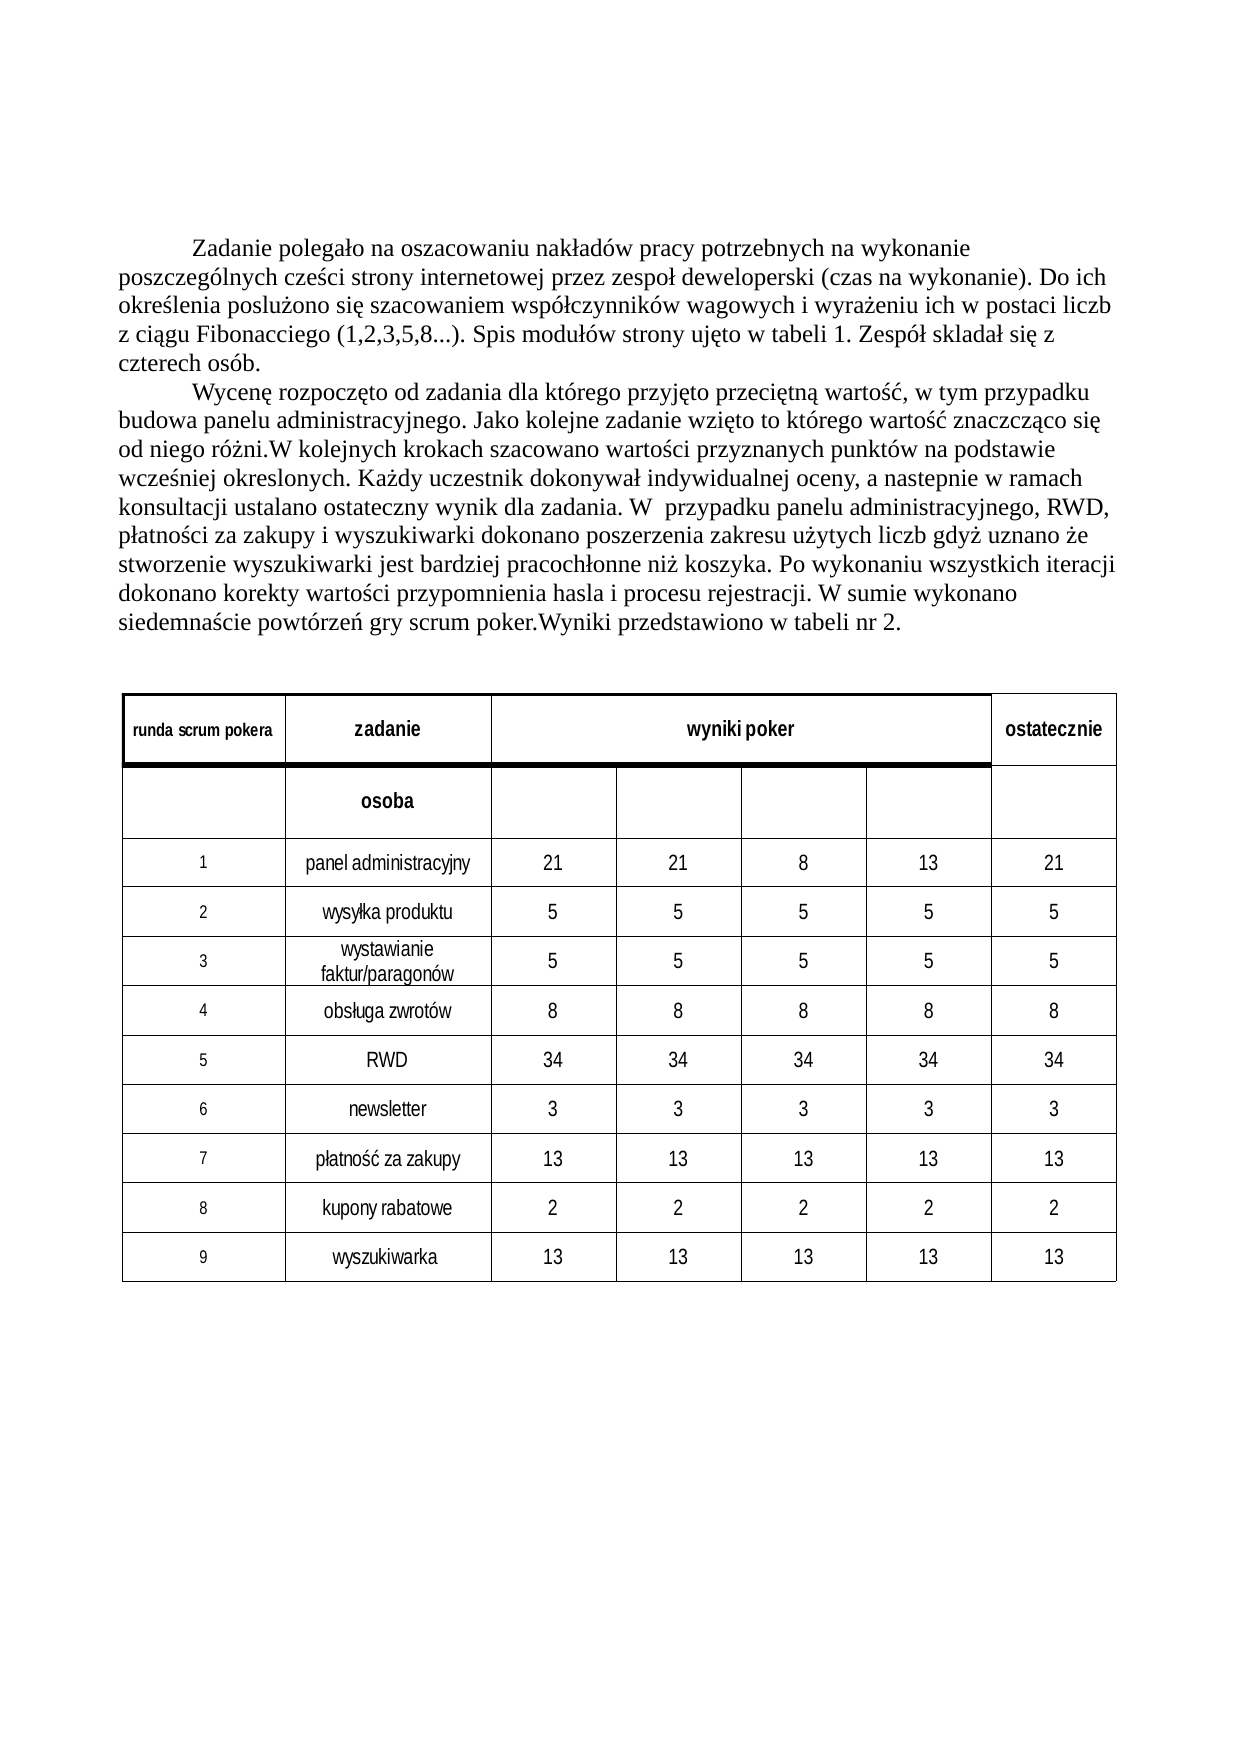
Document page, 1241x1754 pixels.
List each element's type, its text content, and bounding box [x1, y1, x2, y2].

text Zadanie polegało na oszacowaniu nakładów pracy potrzebnych na wykonanie poszczególnych cześci strony internetowej przez zespoł deweloperski (czas na wykonanie). Do ich określenia poslużono się szacowaniem współczynników wagowych i wyrażeniu ich w postaci liczb z ciągu Fibonacciego (1,2,3,5,8...). Spis modułów strony ujęto w tabeli 1. Zespół skladał się z czterech osób. [118, 233, 1122, 377]
text Wycenę rozpoczęto od zadania dla którego przyjęto przeciętną wartość, w tym przypadku budowa panelu administracyjnego. Jako kolejne zadanie wzięto to którego wartość znaczcząco się od niego różni.W kolejnych krokach szacowano wartości przyznanych punktów na podstawie wcześniej okreslonych. Każdy uczestnik dokonywał indywidualnej oceny, a nastepnie w ramach konsultacji ustalano ostateczny wynik dla zadania. W przypadku panelu administracyjnego, RWD, płatności za zakupy i wyszukiwarki dokonano poszerzenia zakresu użytych liczb gdyż uznano że stworzenie wyszukiwarki jest bardziej pracochłonne niż koszyka. Po wykonaniu wszystkich iteracji dokonano korekty wartości przypomnienia hasla i procesu rejestracji. W sumie wykonano siedemnaście powtórzeń gry scrum poker.Wyniki przedstawiono w tabeli nr 2. [118, 377, 1122, 636]
